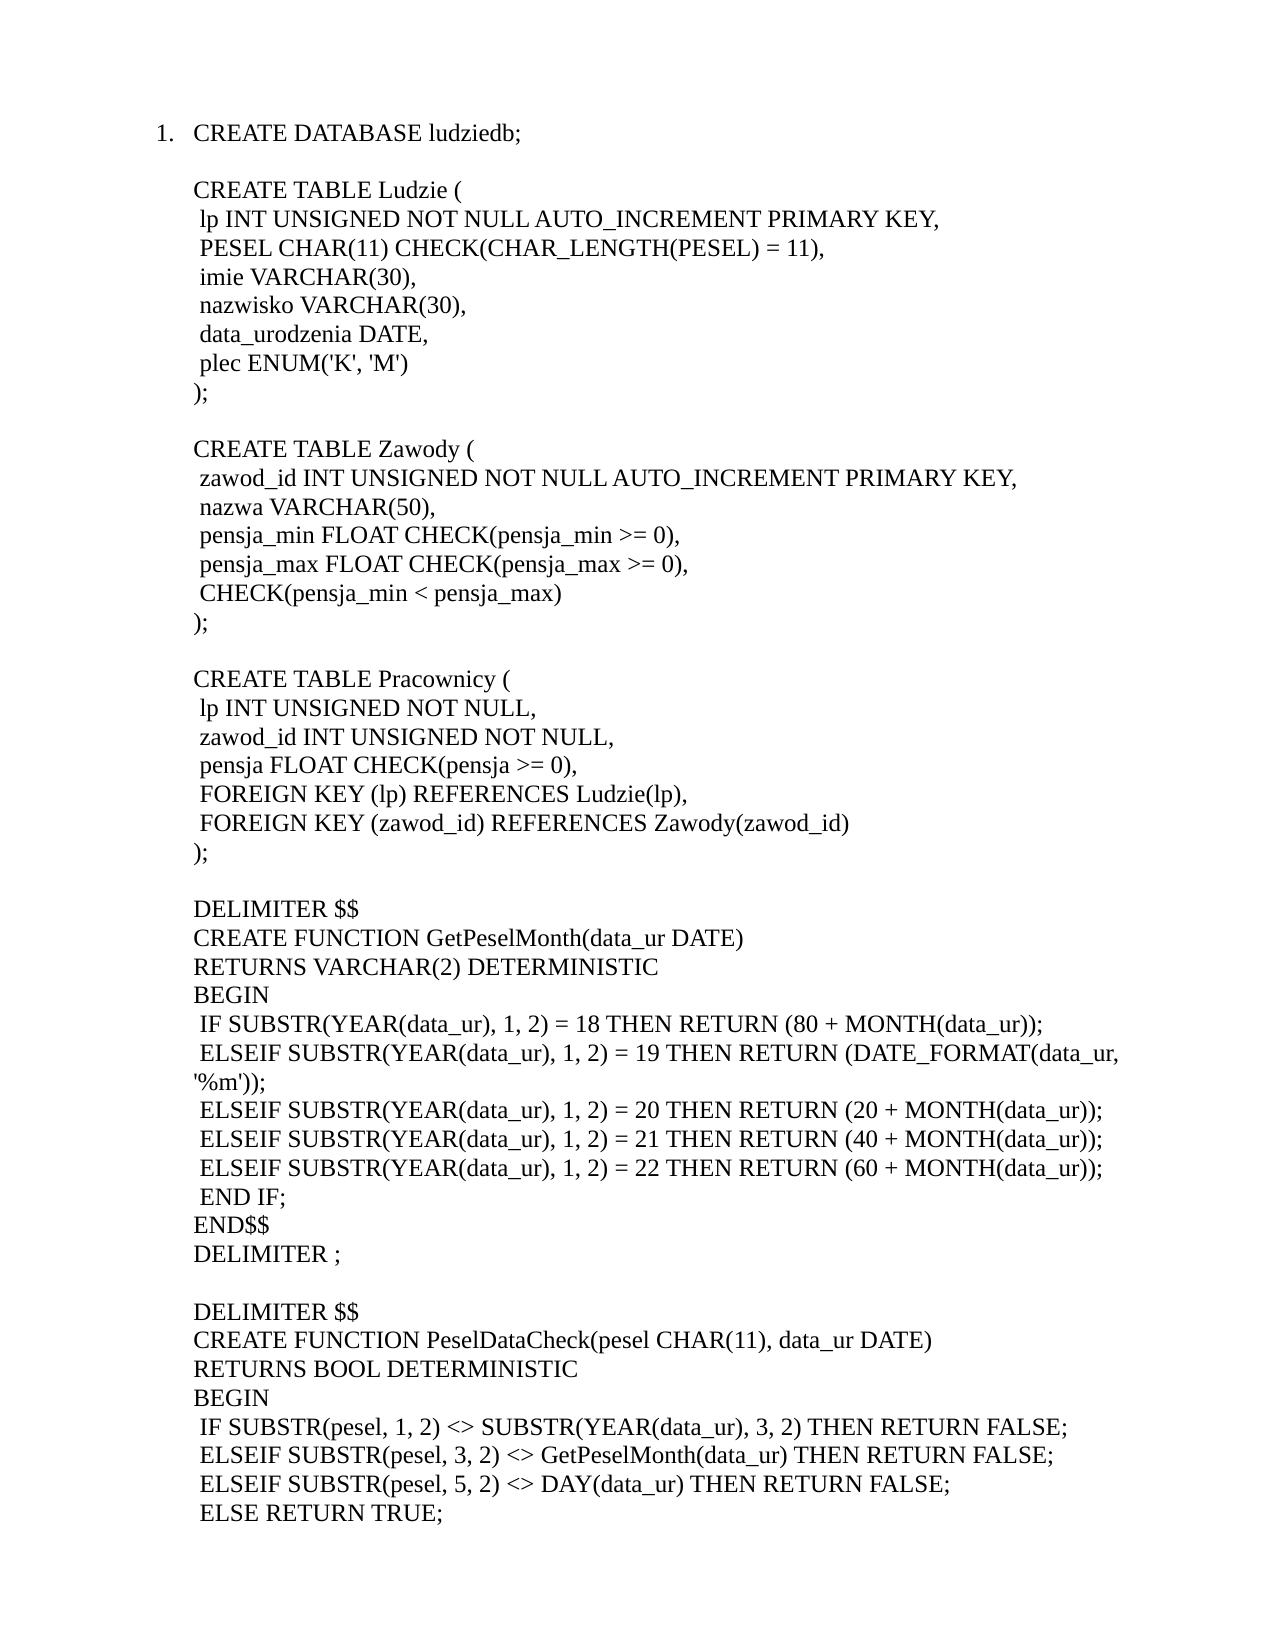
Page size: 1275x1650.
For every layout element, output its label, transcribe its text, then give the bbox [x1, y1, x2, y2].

list CREATE DATABASE ludziedb; CREATE TABLE Ludzie ( lp INT UNSIGNED NOT NULL AUTO_INCREMENT PRIMARY KEY, PESEL CHAR(11) CHECK(CHAR_LENGTH(PESEL) = 11), imie VARCHAR(30), nazwisko VARCHAR(30), data_urodzenia DATE, plec ENUM('K', 'M') ); CREATE TABLE Zawody ( zawod_id INT UNSIGNED NOT NULL AUTO_INCREMENT PRIMARY KEY, nazwa VARCHAR(50), pensja_min FLOAT CHECK(pensja_min >= 0), pensja_max FLOAT CHECK(pensja_max >= 0), CHECK(pensja_min < pensja_max) ); CREATE TABLE Pracownicy ( lp INT UNSIGNED NOT NULL, zawod_id INT UNSIGNED NOT NULL, pensja FLOAT CHECK(pensja >= 0), FOREIGN KEY (lp) REFERENCES Ludzie(lp), FOREIGN KEY (zawod_id) REFERENCES Zawody(zawod_id) ); DELIMITER $$ CREATE FUNCTION GetPeselMonth(data_ur DATE) RETURNS VARCHAR(2) DETERMINISTIC BEGIN IF SUBSTR(YEAR(data_ur), 1, 2) = 18 THEN RETURN (80 + MONTH(data_ur)); ELSEIF SUBSTR(YEAR(data_ur), 1, 2) = 19 THEN RETURN (DATE_FORMAT(data_ur, '%m')); ELSEIF SUBSTR(YEAR(data_ur), 1, 2) = 20 THEN RETURN (20 + MONTH(data_ur)); ELSEIF SUBSTR(YEAR(data_ur), 1, 2) = 21 THEN RETURN (40 + MONTH(data_ur)); ELSEIF SUBSTR(YEAR(data_ur), 1, 2) = 22 THEN RETURN (60 + MONTH(data_ur)); END IF; END$$ DELIMITER ; DELIMITER $$ CREATE FUNCTION PeselDataCheck(pesel CHAR(11), data_ur DATE) RETURNS BOOL DETERMINISTIC BEGIN IF SUBSTR(pesel, 1, 2) <> SUBSTR(YEAR(data_ur), 3, 2) THEN RETURN FALSE; ELSEIF SUBSTR(pesel, 3, 2) <> GetPeselMonth(data_ur) THEN RETURN FALSE; ELSEIF SUBSTR(pesel, 5, 2) <> DAY(data_ur) THEN RETURN FALSE; ELSE RETURN TRUE; [156, 118, 1157, 1527]
